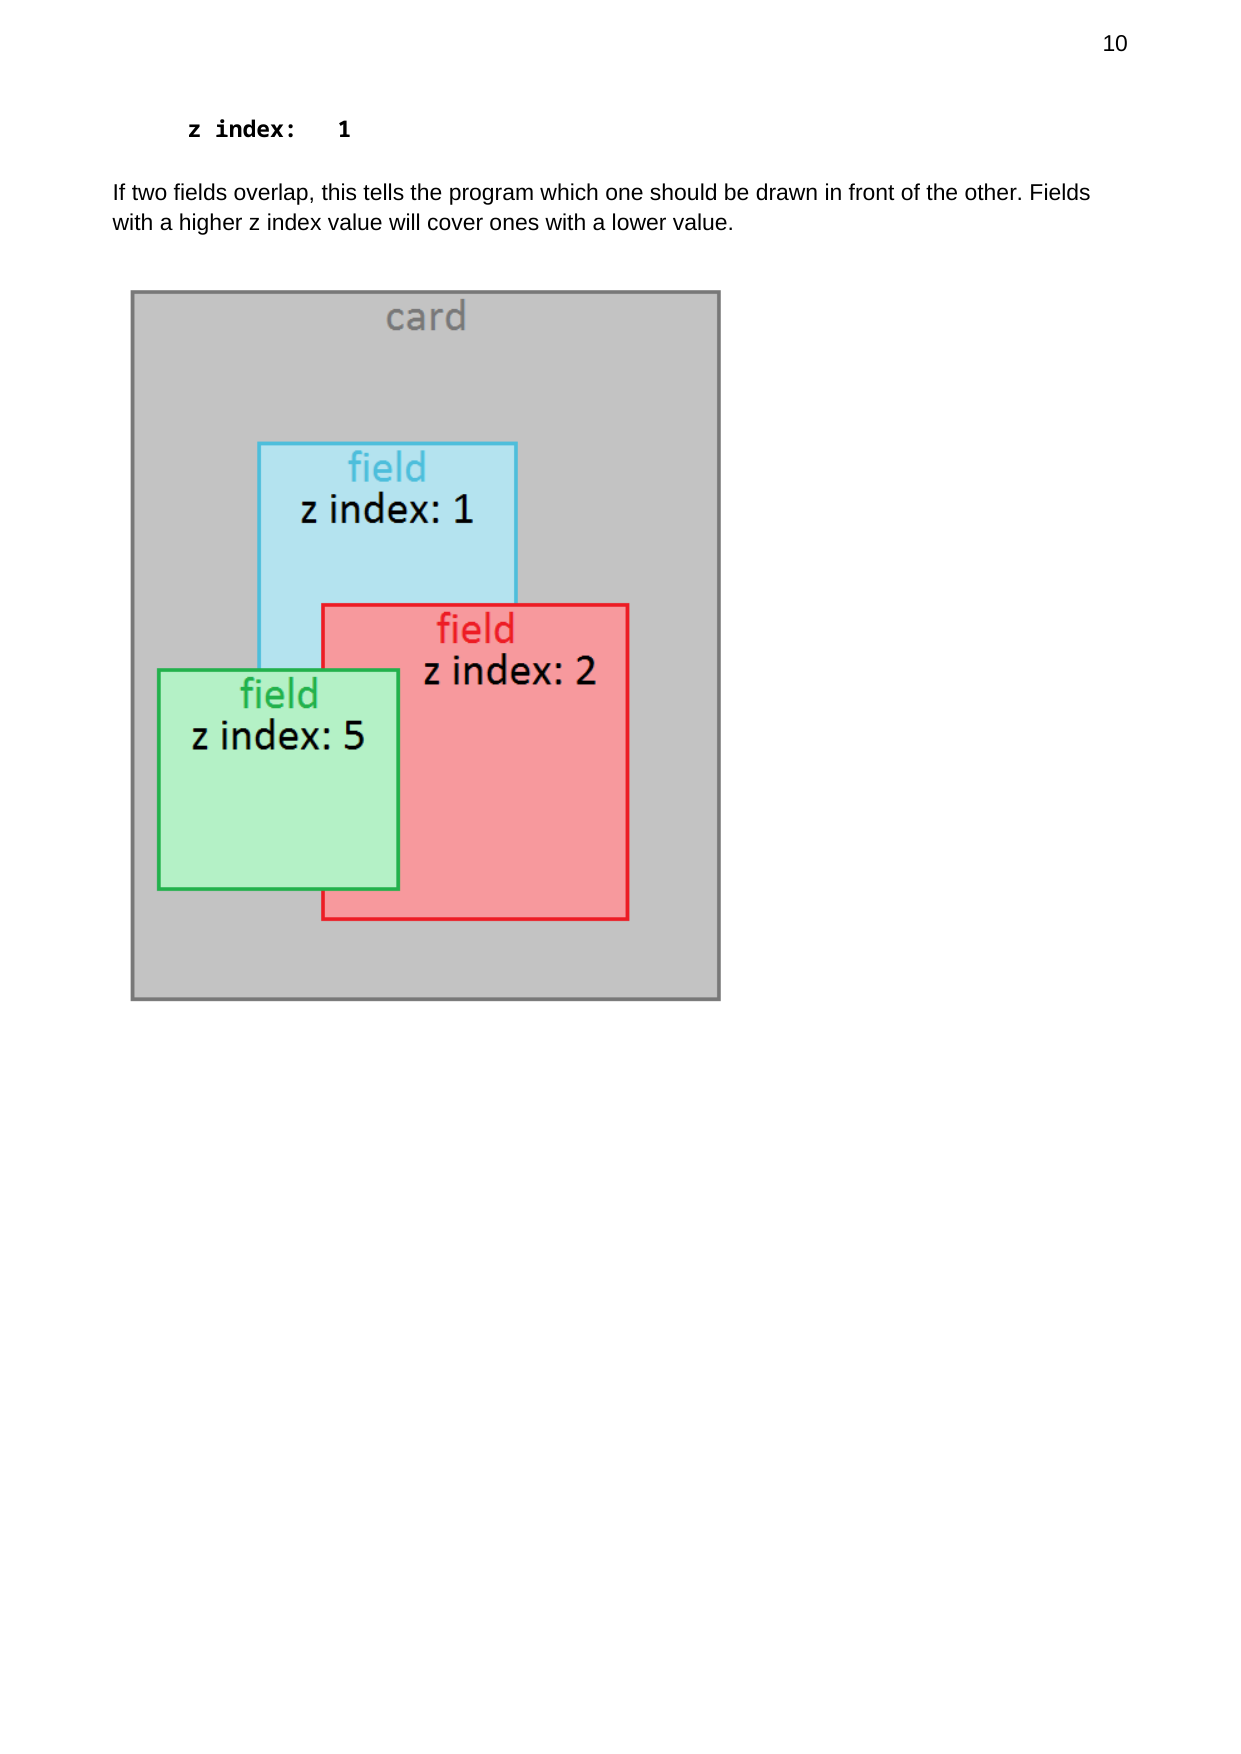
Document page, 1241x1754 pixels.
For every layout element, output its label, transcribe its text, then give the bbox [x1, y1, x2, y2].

picture [112, 269, 740, 1035]
text If two fields overlap, this tells the program which one should be drawn in front of the other. Fields with a higher z index value will cover ones with a lower value. [112, 179, 1128, 235]
text z index: 1 [112, 112, 1128, 144]
